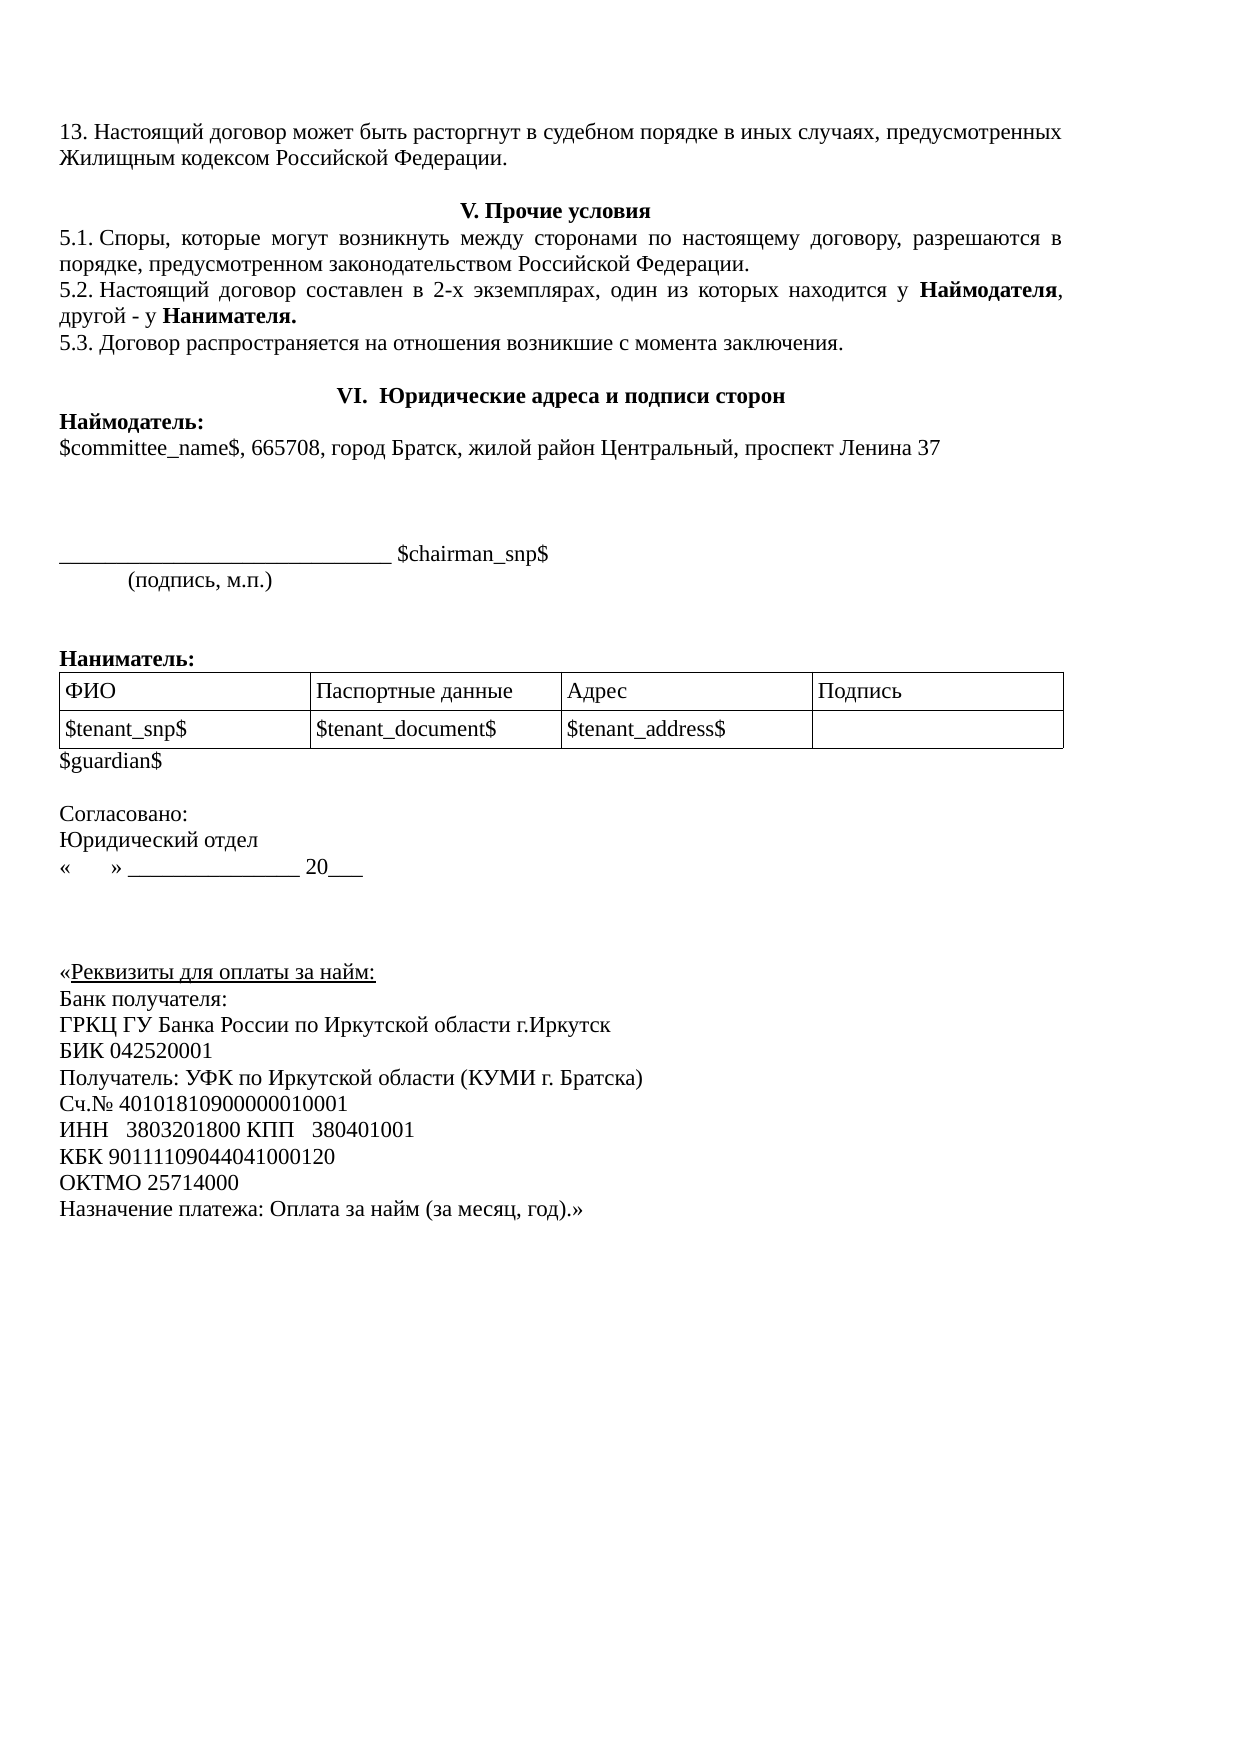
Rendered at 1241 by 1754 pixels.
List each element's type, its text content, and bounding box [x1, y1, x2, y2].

text 5.1. Споры, которые могут возникнуть между сторонами по настоящему договору, разрешаются в порядке, предусмотренном законодательством Российской Федерации. [59, 223, 1063, 276]
table_header Паспортные данные [311, 673, 561, 709]
text 13. Настоящий договор может быть расторгнут в судебном порядке в иных случаях, предусмотренных Жилищным кодексом Российской Федерации. [59, 118, 1063, 171]
text VI. Юридические адреса и подписи сторон [59, 382, 1063, 408]
text _____________________________ $chairman_snp$ [59, 540, 1063, 566]
text Наймодатель: [59, 408, 1063, 434]
text ОКТМО 25714000 [59, 1169, 1063, 1196]
text ГРКЦ ГУ Банка России по Иркутской области г.Иркутск [59, 1011, 1063, 1037]
table_header Адрес [562, 673, 812, 709]
text 5.3. Договор распространяется на отношения возникшие с момента заключения. [59, 329, 1063, 355]
text «Реквизиты для оплаты за найм: [59, 958, 1063, 985]
text КБК 90111109044041000120 [59, 1143, 1063, 1169]
text Банк получателя: [59, 985, 1063, 1011]
text (подпись, м.п.) [59, 566, 1063, 592]
text Назначение платежа: Оплата за найм (за месяц, год).» [59, 1196, 1063, 1222]
text Юридический отдел [59, 827, 1063, 853]
text Получатель: УФК по Иркутской области (КУМИ г. Братска) [59, 1064, 1063, 1090]
text Сч.№ 40101810900000010001 [59, 1090, 1063, 1116]
text Наниматель: [59, 645, 1063, 672]
text « » _______________ 20___ [59, 853, 1063, 879]
text ИНН 3803201800 КПП 380401001 [59, 1116, 1063, 1143]
table_cell $tenant_snp$ [60, 711, 310, 747]
table_cell $tenant_address$ [562, 711, 812, 747]
table_header Подпись [813, 673, 1063, 709]
text $guardian$ [59, 749, 1063, 774]
table_header ФИО [60, 673, 310, 709]
table_cell $tenant_document$ [311, 711, 561, 747]
text $committee_name$, 665708, город Братск, жилой район Центральный, проспект Ленина 37 [59, 434, 1063, 461]
text 5.2. Настоящий договор составлен в 2-х экземплярах, один из которых находится у Наймодателя, другой - у Нанимателя. [59, 276, 1063, 329]
text Согласовано: [59, 800, 1063, 827]
text V. Прочие условия [59, 197, 1063, 223]
table_cell [813, 711, 1063, 747]
text БИК 042520001 [59, 1037, 1063, 1064]
